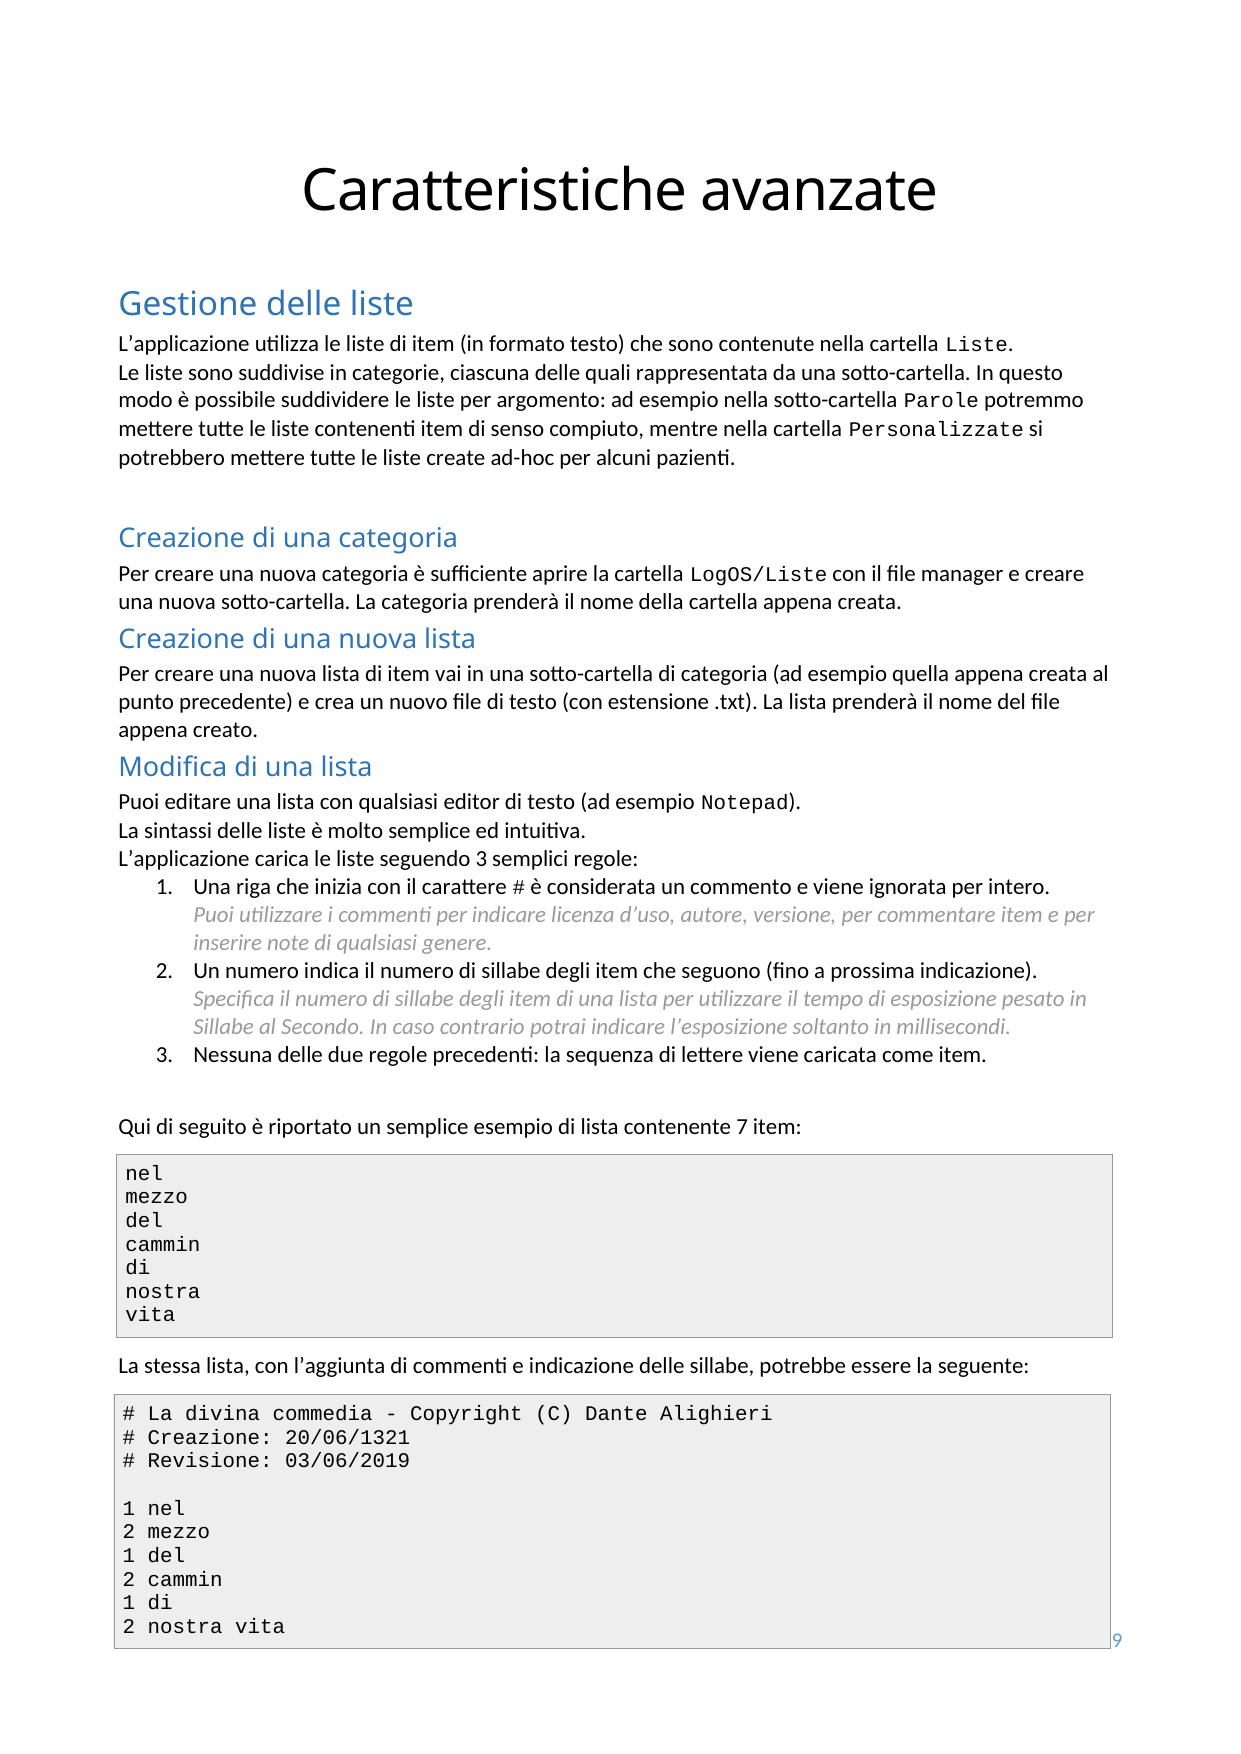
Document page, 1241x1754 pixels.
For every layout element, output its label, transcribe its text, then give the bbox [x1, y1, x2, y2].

subtitle Creazione di una nuova lista [118, 619, 1122, 656]
text La stessa lista, con l’aggiunta di commenti e indicazione delle sillabe, potrebbe essere la seguente: [118, 1140, 1122, 1379]
text Le liste sono suddivise in categorie, ciascuna delle quali rappresentata da una sotto-cartella. In questo modo è possibile suddividere le liste per argomento: ad esempio nella sotto-cartella Parole potremmo mettere tutte le liste contenenti item di senso compiuto, mentre nella cartella Personalizzate si potrebbero mettere tutte le liste create ad-hoc per alcuni pazienti. [118, 358, 1122, 471]
text Qui di seguito è riportato un semplice esempio di lista contenente 7 item: [118, 1112, 1122, 1140]
text del [125, 1210, 1103, 1233]
text L’applicazione utilizza le liste di item (in formato testo) che sono contenute nella cartella Liste. [118, 329, 1122, 358]
text La sintassi delle liste è molto semplice ed intuitiva. [118, 816, 1122, 844]
text nel [125, 1163, 1103, 1186]
text 1 di [122, 1592, 1101, 1616]
text 2 mezzo [122, 1521, 1101, 1545]
text nostra [125, 1281, 1103, 1304]
text 2 cammin [122, 1569, 1101, 1592]
list Puoi utilizzare i commenti per indicare licenza d’uso, autore, versione, per commentare item e per inserire note di qualsiasi genere. [156, 900, 1122, 956]
text 1 nel [122, 1498, 1101, 1521]
text mezzo [125, 1186, 1103, 1210]
title Caratteristiche avanzate [118, 148, 1122, 227]
list Un numero indica il numero di sillabe degli item che seguono (fino a prossima indicazione). [156, 956, 1122, 984]
text cammin [125, 1233, 1103, 1257]
subtitle Gestione delle liste [118, 280, 1122, 326]
text # Revisione: 03/06/2019 [122, 1450, 1101, 1474]
list Specifica il numero di sillabe degli item di una lista per utilizzare il tempo di esposizione pesato in Sillabe al Secondo. In caso contrario potrai indicare l’esposizione soltanto in millisecondi. [156, 984, 1122, 1040]
subtitle Creazione di una categoria [118, 519, 1122, 556]
text di [125, 1257, 1103, 1281]
list Una riga che inizia con il carattere # è considerata un commento e viene ignorata per intero. [156, 872, 1122, 900]
text # La divina commedia - Copyright (C) Dante Alighieri [122, 1403, 1101, 1427]
text 1 del [122, 1545, 1101, 1569]
subtitle Modifica di una lista [118, 747, 1122, 784]
text vita [125, 1304, 1103, 1328]
text Per creare una nuova lista di item vai in una sotto-cartella di categoria (ad esempio quella appena creata al punto precedente) e crea un nuovo file di testo (con estensione .txt). La lista prenderà il nome del file appena creato. [118, 659, 1122, 743]
text 2 nostra vita [122, 1616, 1101, 1639]
list Nessuna delle due regole precedenti: la sequenza di lettere viene caricata come item. [156, 1040, 1122, 1068]
text # Creazione: 20/06/1321 [122, 1427, 1101, 1450]
text L’applicazione carica le liste seguendo 3 semplici regole: [118, 844, 1122, 872]
text Per creare una nuova categoria è sufficiente aprire la cartella LogOS/Liste con il file manager e creare una nuova sotto-cartella. La categoria prenderà il nome della cartella appena creata. [118, 559, 1122, 615]
text Puoi editare una lista con qualsiasi editor di testo (ad esempio Notepad). [118, 787, 1122, 816]
